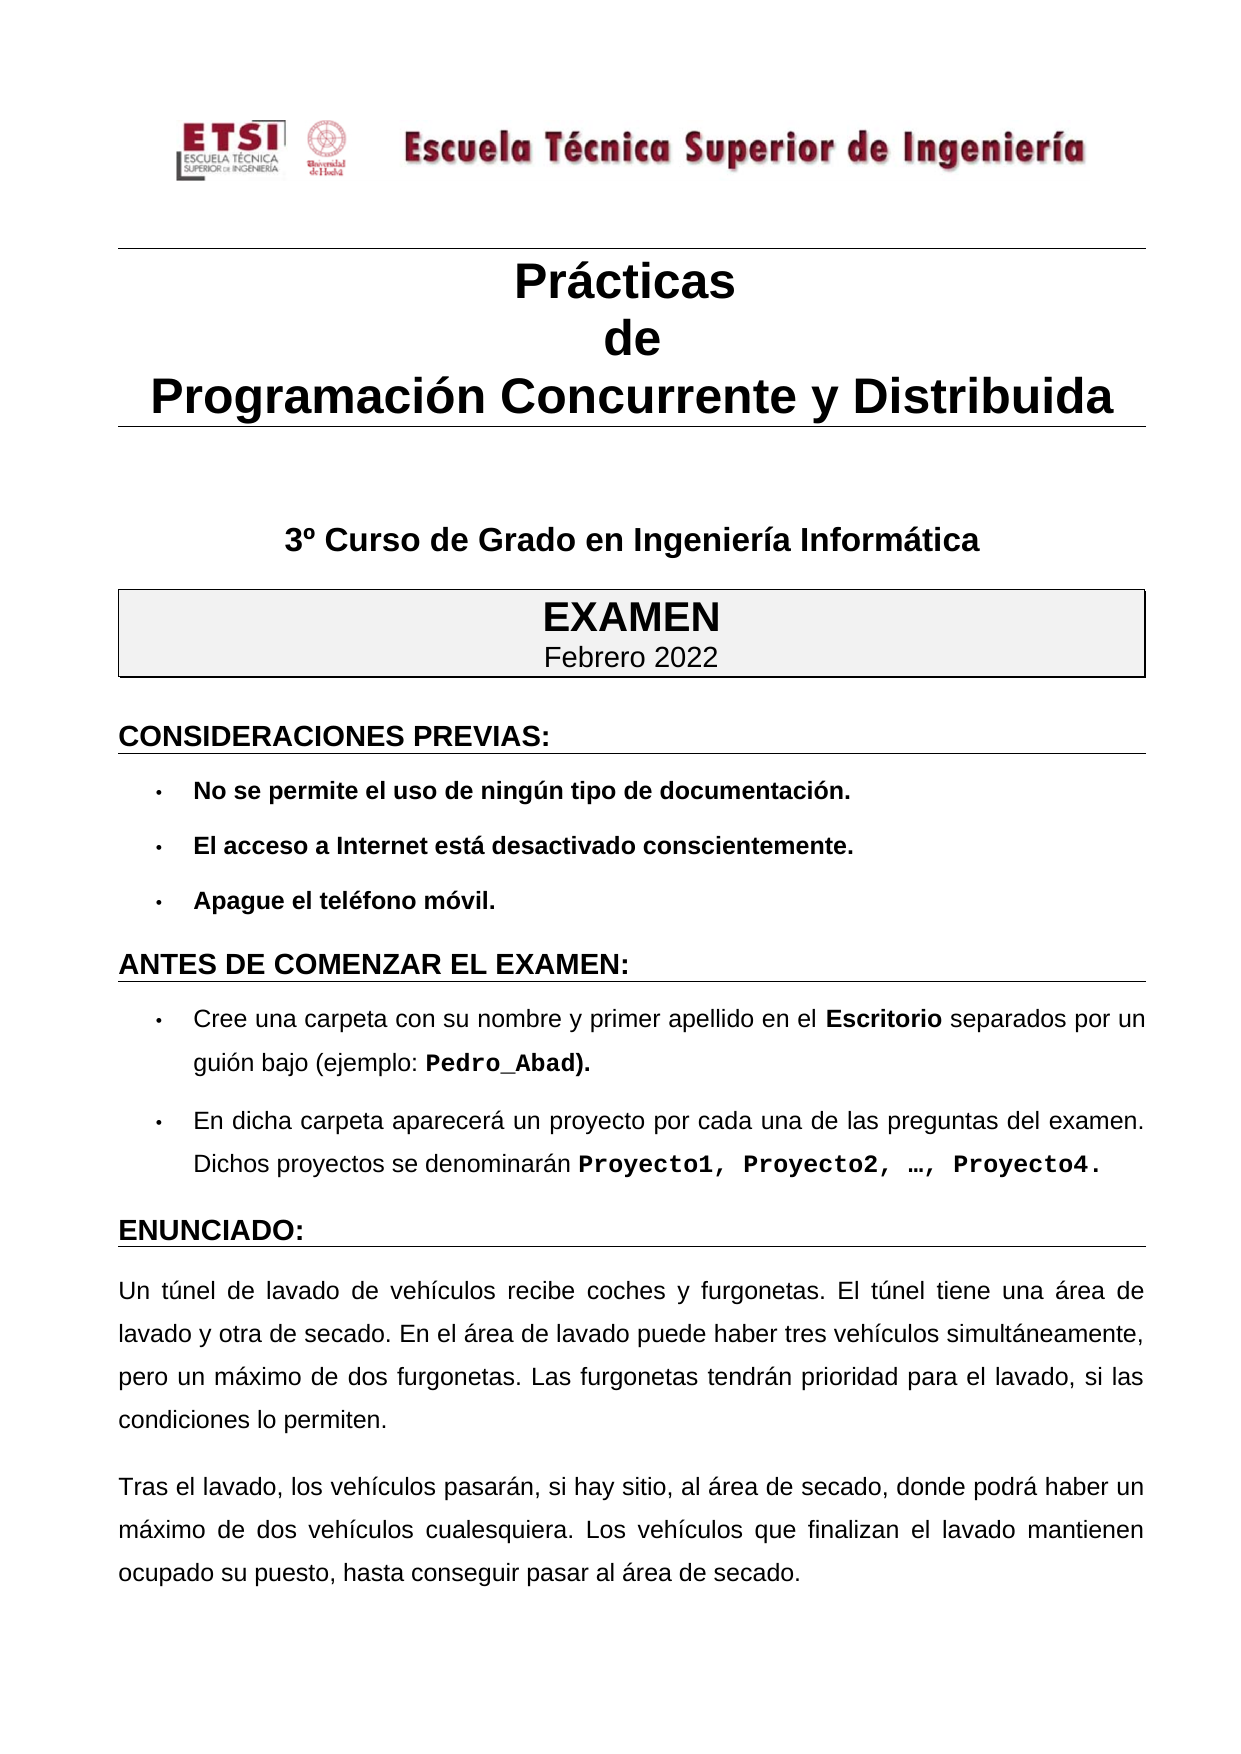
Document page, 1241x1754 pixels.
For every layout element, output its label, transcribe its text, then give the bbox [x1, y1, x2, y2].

text Programación Concurrente y Distribuida [118, 366, 1146, 426]
subtitle Consideraciones previas: [118, 719, 1146, 753]
text Febrero 2022 [119, 637, 1144, 676]
picture [174, 118, 1090, 181]
subtitle Enunciado: [118, 1213, 1146, 1246]
text Tras el lavado, los vehículos pasarán, si hay sitio, al área de secado, donde podrá haber un máximo de dos vehículos cualesquiera. Los vehículos que finalizan el lavado mantienen ocupado su puesto, hasta conseguir pasar al área de secado. [118, 1472, 1146, 1587]
text de [118, 309, 1146, 366]
text EXAMEN [119, 590, 1144, 637]
text 3º Curso de Grado en Ingeniería Informática [118, 520, 1146, 558]
list El acceso a Internet está desactivado conscientemente. [156, 831, 1146, 860]
text Un túnel de lavado de vehículos recibe coches y furgonetas. El túnel tiene una área de lavado y otra de secado. En el área de lavado puede haber tres vehículos simultáneamente, pero un máximo de dos furgonetas. Las furgonetas tendrán prioridad para el lavado, si las condiciones lo permiten. [118, 1276, 1146, 1434]
text Prácticas [118, 249, 1146, 309]
list Cree una carpeta con su nombre y primer apellido en el Escritorio separados por un guión bajo (ejemplo: Pedro_Abad). [156, 1004, 1146, 1078]
subtitle Antes de comenzar el examen: [118, 947, 1146, 981]
list No se permite el uso de ningún tipo de documentación. [156, 776, 1146, 805]
list En dicha carpeta aparecerá un proyecto por cada una de las preguntas del examen. Dichos proyectos se denominarán Proyecto1, Proyecto2, …, Proyecto4. [156, 1106, 1146, 1180]
list Apague el teléfono móvil. [156, 886, 1146, 915]
